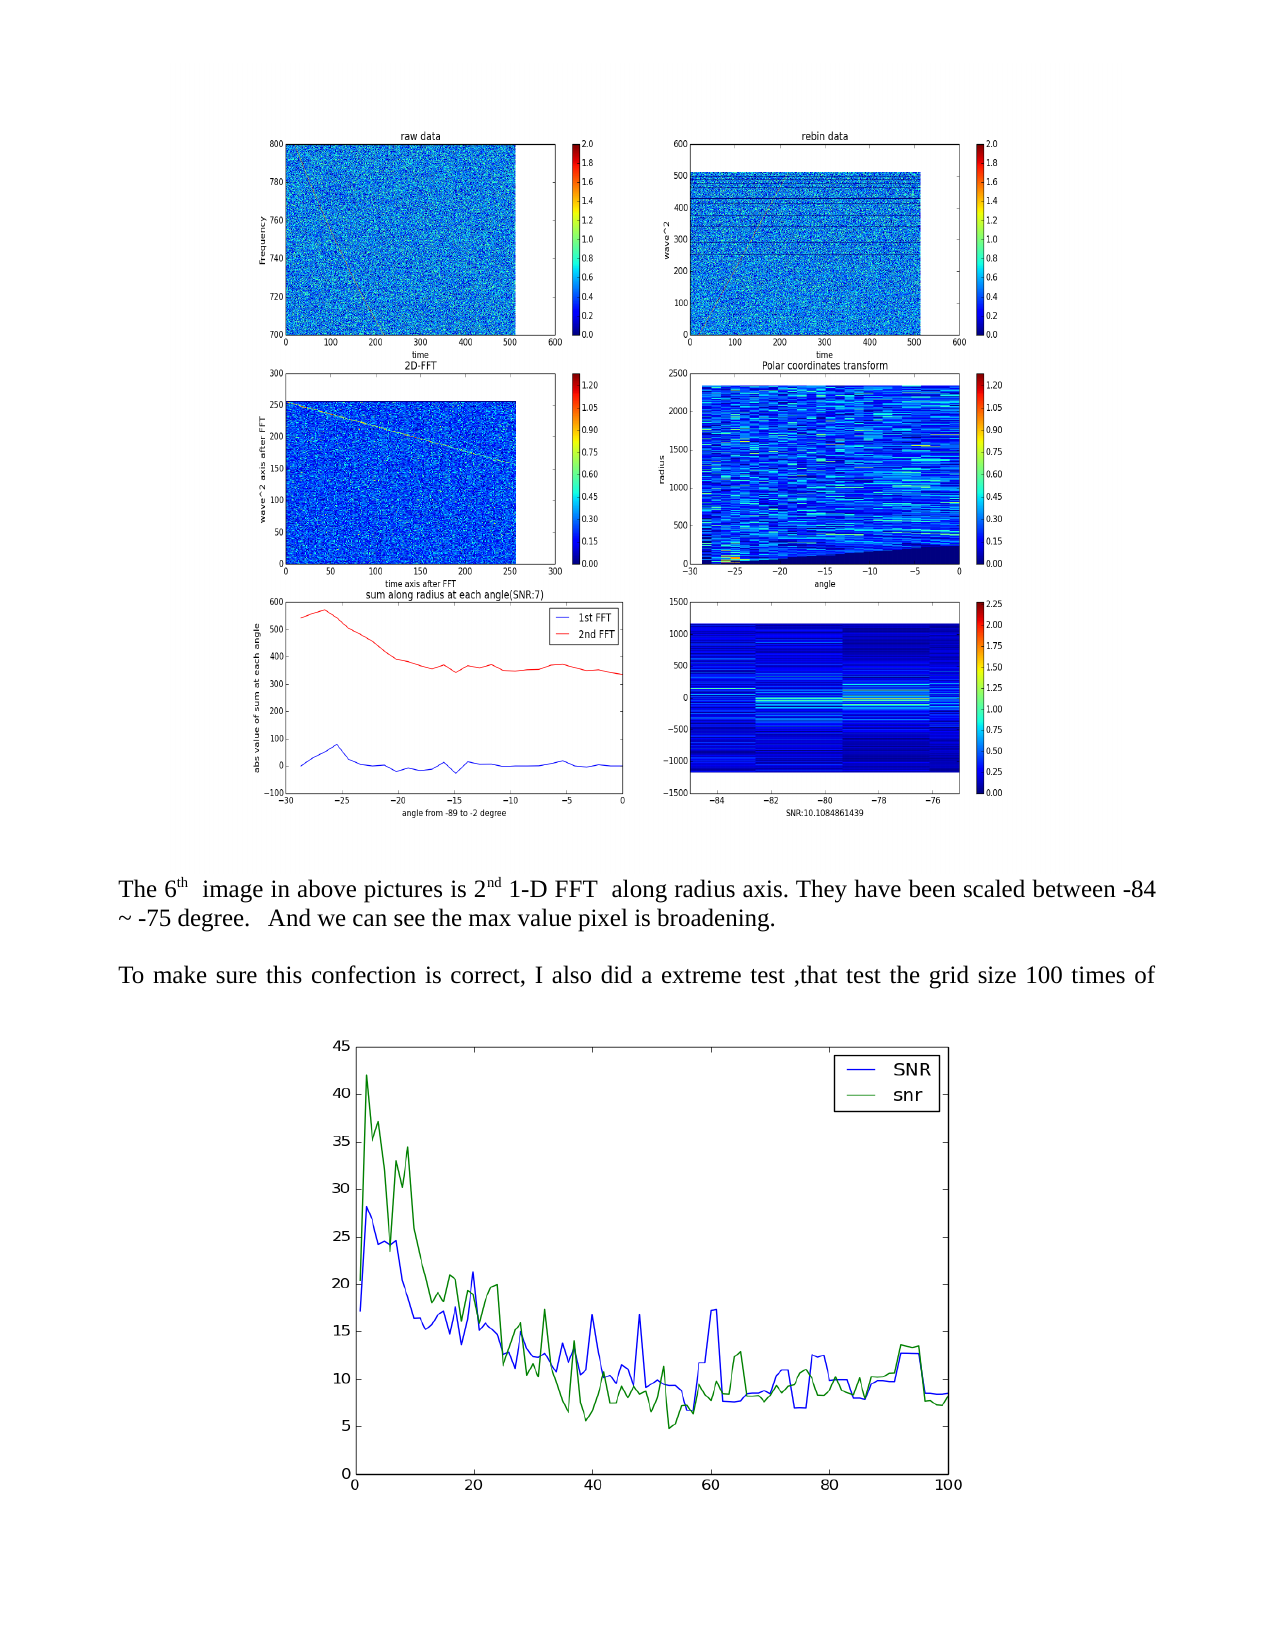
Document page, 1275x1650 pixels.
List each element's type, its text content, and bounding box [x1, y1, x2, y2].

picture [166, 63, 1122, 874]
text To make sure this confection is correct, I also did a extreme test ,that test the grid size 100 times of [118, 960, 1157, 989]
text The 6th image in above pictures is 2nd 1-D FFT along radius axis. They have been scaled between -84 ~ -75 degree. And we can see the max value pixel is broadening. [118, 118, 1157, 932]
picture [259, 993, 1023, 1527]
